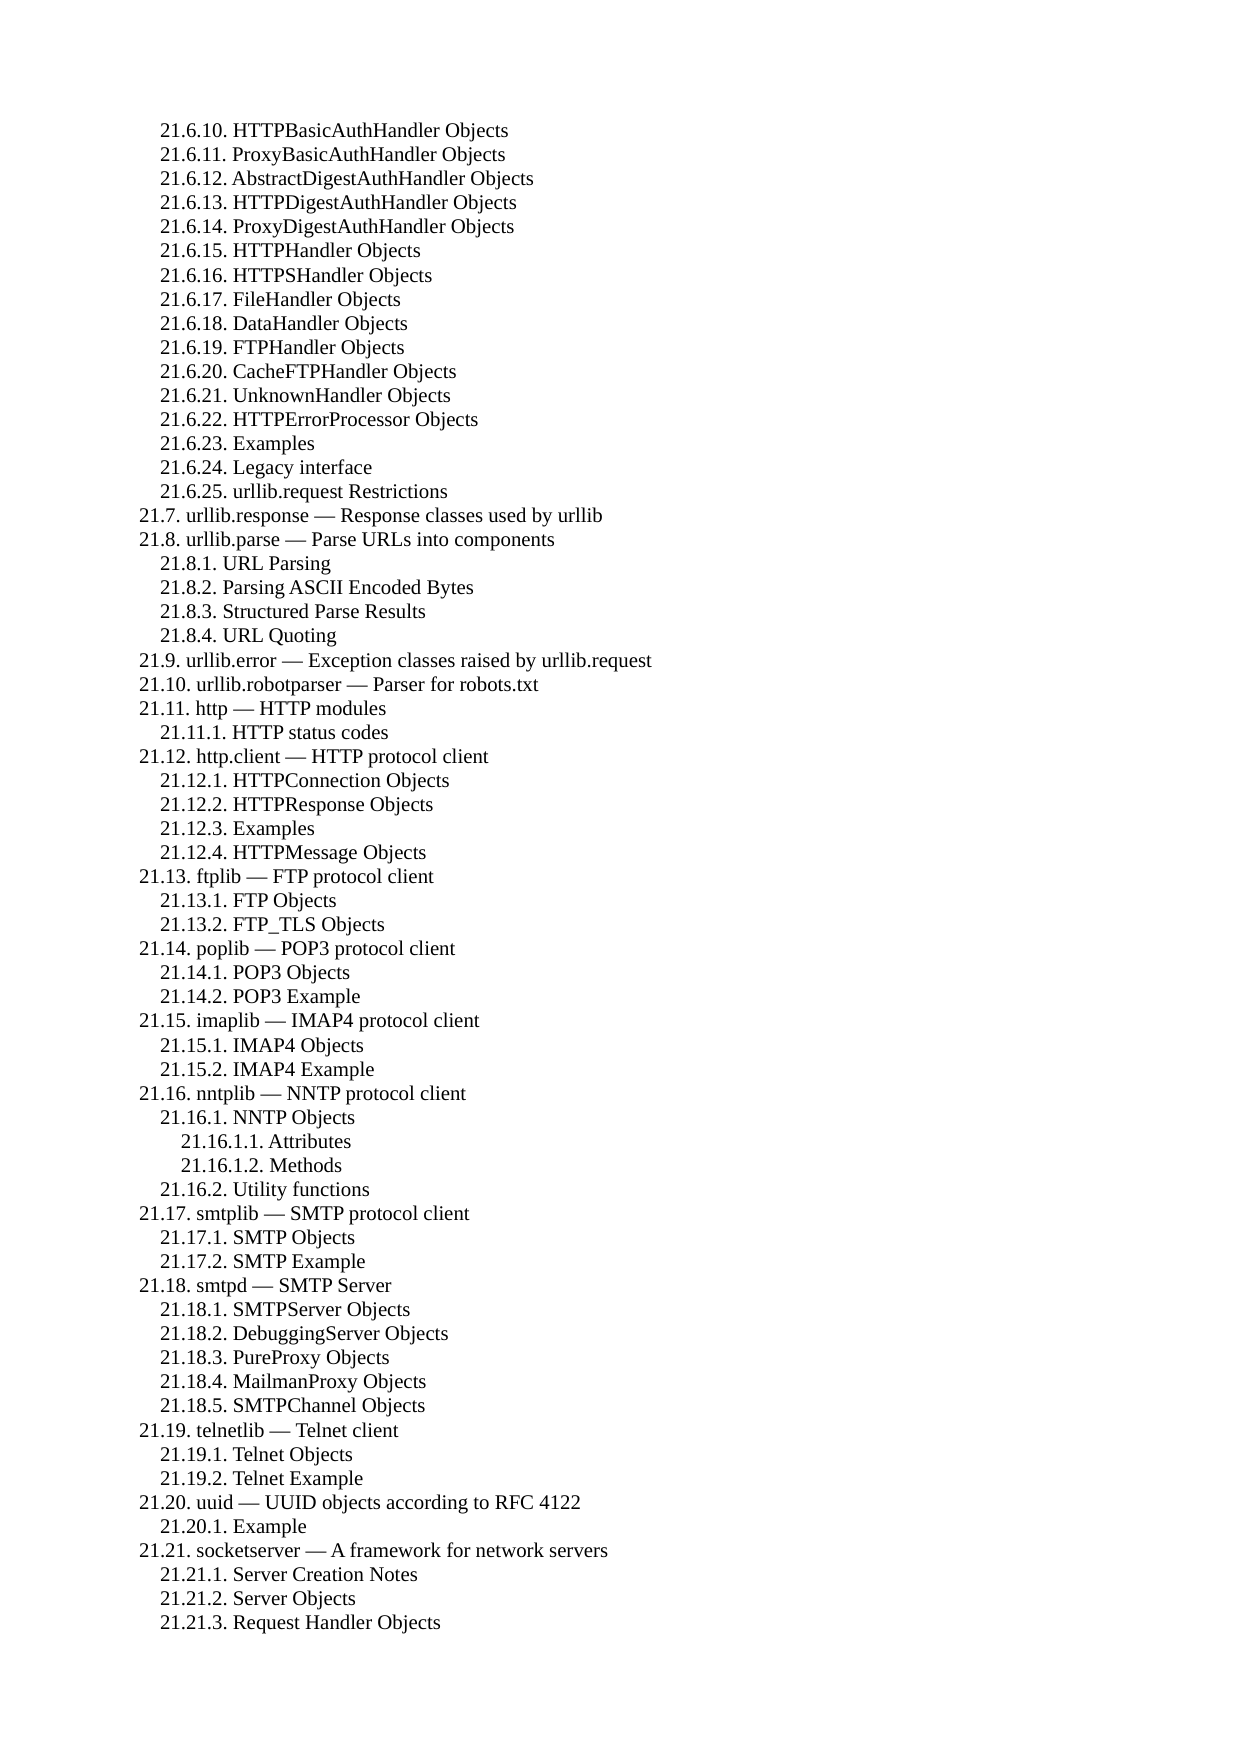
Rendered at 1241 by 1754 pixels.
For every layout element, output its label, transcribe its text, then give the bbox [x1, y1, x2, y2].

text 21.18. smtpd — SMTP Server [118, 1273, 1122, 1297]
text 21.9. urllib.error — Exception classes raised by urllib.request [118, 647, 1122, 672]
text 21.16.1. NNTP Objects [118, 1105, 1122, 1129]
text 21.15.1. IMAP4 Objects [118, 1032, 1122, 1057]
text 21.6.10. HTTPBasicAuthHandler Objects [118, 118, 1122, 142]
text 21.18.3. PureProxy Objects [118, 1345, 1122, 1369]
text 21.14. poplib — POP3 protocol client [118, 936, 1122, 960]
text 21.21.2. Server Objects [118, 1586, 1122, 1610]
text 21.12.2. HTTPResponse Objects [118, 792, 1122, 816]
text 21.6.19. FTPHandler Objects [118, 335, 1122, 359]
text 21.6.23. Examples [118, 431, 1122, 455]
text 21.20.1. Example [118, 1514, 1122, 1538]
text 21.6.15. HTTPHandler Objects [118, 238, 1122, 262]
text 21.11. http — HTTP modules [118, 696, 1122, 720]
text 21.21.3. Request Handler Objects [118, 1610, 1122, 1634]
text 21.19.2. Telnet Example [118, 1466, 1122, 1490]
text 21.8.2. Parsing ASCII Encoded Bytes [118, 575, 1122, 599]
text 21.12.4. HTTPMessage Objects [118, 840, 1122, 864]
text 21.10. urllib.robotparser — Parser for robots.txt [118, 672, 1122, 696]
text 21.6.14. ProxyDigestAuthHandler Objects [118, 214, 1122, 238]
text 21.13.1. FTP Objects [118, 888, 1122, 912]
text 21.17. smtplib — SMTP protocol client [118, 1201, 1122, 1225]
text 21.6.12. AbstractDigestAuthHandler Objects [118, 166, 1122, 190]
text 21.17.2. SMTP Example [118, 1249, 1122, 1273]
text 21.21. socketserver — A framework for network servers [118, 1538, 1122, 1562]
text 21.19.1. Telnet Objects [118, 1442, 1122, 1466]
text 21.16.2. Utility functions [118, 1177, 1122, 1201]
text 21.6.16. HTTPSHandler Objects [118, 262, 1122, 287]
text 21.6.24. Legacy interface [118, 455, 1122, 479]
text 21.12. http.client — HTTP protocol client [118, 744, 1122, 768]
text 21.18.5. SMTPChannel Objects [118, 1393, 1122, 1417]
text 21.16.1.1. Attributes [118, 1129, 1122, 1153]
text 21.16. nntplib — NNTP protocol client [118, 1081, 1122, 1105]
text 21.6.21. UnknownHandler Objects [118, 383, 1122, 407]
text 21.11.1. HTTP status codes [118, 720, 1122, 744]
text 21.15. imaplib — IMAP4 protocol client [118, 1008, 1122, 1032]
text 21.18.4. MailmanProxy Objects [118, 1369, 1122, 1393]
text 21.8. urllib.parse — Parse URLs into components [118, 527, 1122, 551]
text 21.16.1.2. Methods [118, 1153, 1122, 1177]
text 21.20. uuid — UUID objects according to RFC 4122 [118, 1490, 1122, 1514]
text 21.13. ftplib — FTP protocol client [118, 864, 1122, 888]
text 21.19. telnetlib — Telnet client [118, 1417, 1122, 1442]
text 21.6.13. HTTPDigestAuthHandler Objects [118, 190, 1122, 214]
text 21.18.2. DebuggingServer Objects [118, 1321, 1122, 1345]
text 21.6.18. DataHandler Objects [118, 311, 1122, 335]
text 21.18.1. SMTPServer Objects [118, 1297, 1122, 1321]
text 21.17.1. SMTP Objects [118, 1225, 1122, 1249]
text 21.6.20. CacheFTPHandler Objects [118, 359, 1122, 383]
text 21.12.1. HTTPConnection Objects [118, 768, 1122, 792]
text 21.14.2. POP3 Example [118, 984, 1122, 1008]
text 21.6.25. urllib.request Restrictions [118, 479, 1122, 503]
text 21.8.1. URL Parsing [118, 551, 1122, 575]
text 21.6.11. ProxyBasicAuthHandler Objects [118, 142, 1122, 166]
text 21.6.17. FileHandler Objects [118, 287, 1122, 311]
text 21.13.2. FTP_TLS Objects [118, 912, 1122, 936]
text 21.7. urllib.response — Response classes used by urllib [118, 503, 1122, 527]
text 21.8.4. URL Quoting [118, 623, 1122, 647]
text 21.21.1. Server Creation Notes [118, 1562, 1122, 1586]
text 21.15.2. IMAP4 Example [118, 1057, 1122, 1081]
text 21.14.1. POP3 Objects [118, 960, 1122, 984]
text 21.8.3. Structured Parse Results [118, 599, 1122, 623]
text 21.6.22. HTTPErrorProcessor Objects [118, 407, 1122, 431]
text 21.12.3. Examples [118, 816, 1122, 840]
